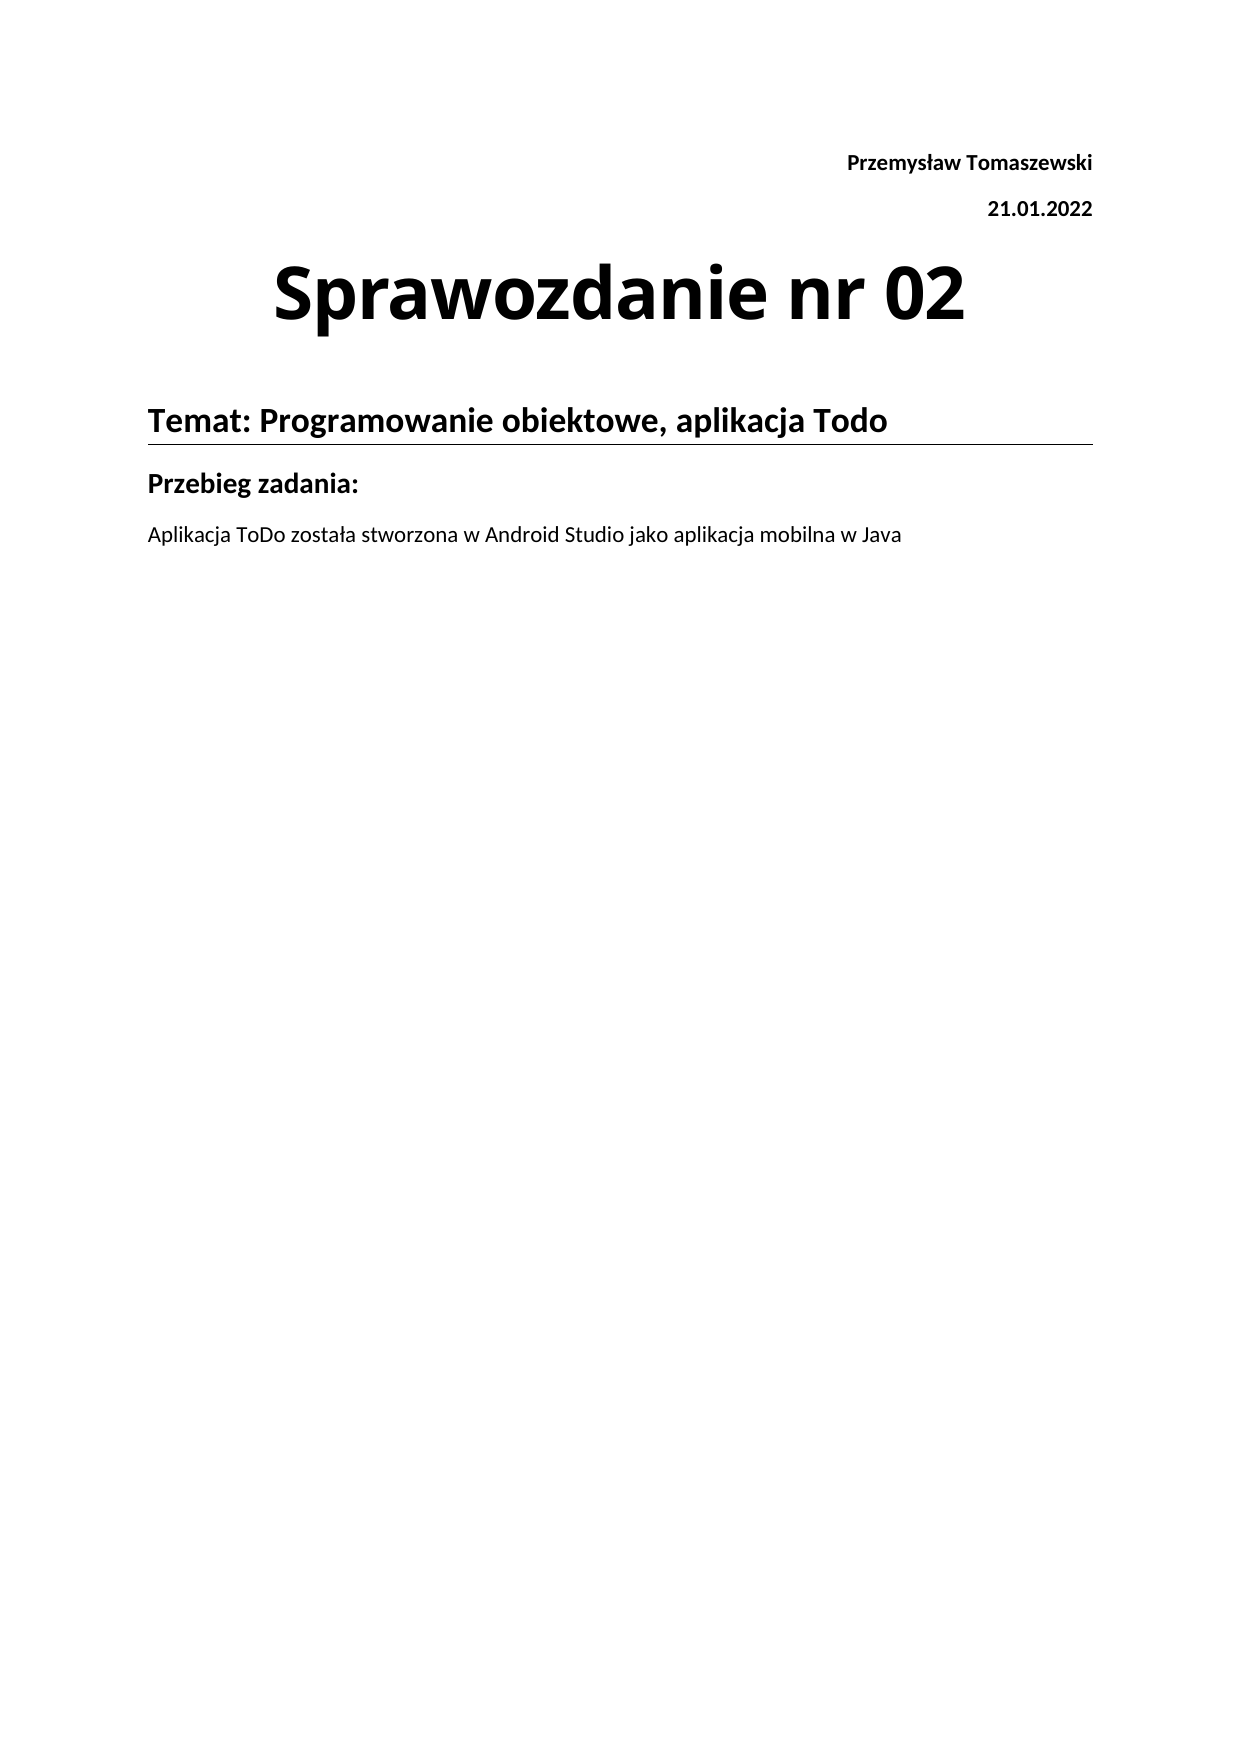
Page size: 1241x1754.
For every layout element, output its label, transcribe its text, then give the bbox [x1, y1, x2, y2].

text Temat: Programowanie obiektowe, aplikacja Todo [148, 398, 1093, 444]
text Przebieg zadania: [148, 466, 1093, 501]
text Przemysław Tomaszewski [148, 148, 1093, 176]
text 21.01.2022 [148, 194, 1093, 222]
title Sprawozdanie nr 02 [148, 241, 1093, 341]
text Aplikacja ToDo została stworzona w Android Studio jako aplikacja mobilna w Java [148, 521, 1093, 549]
